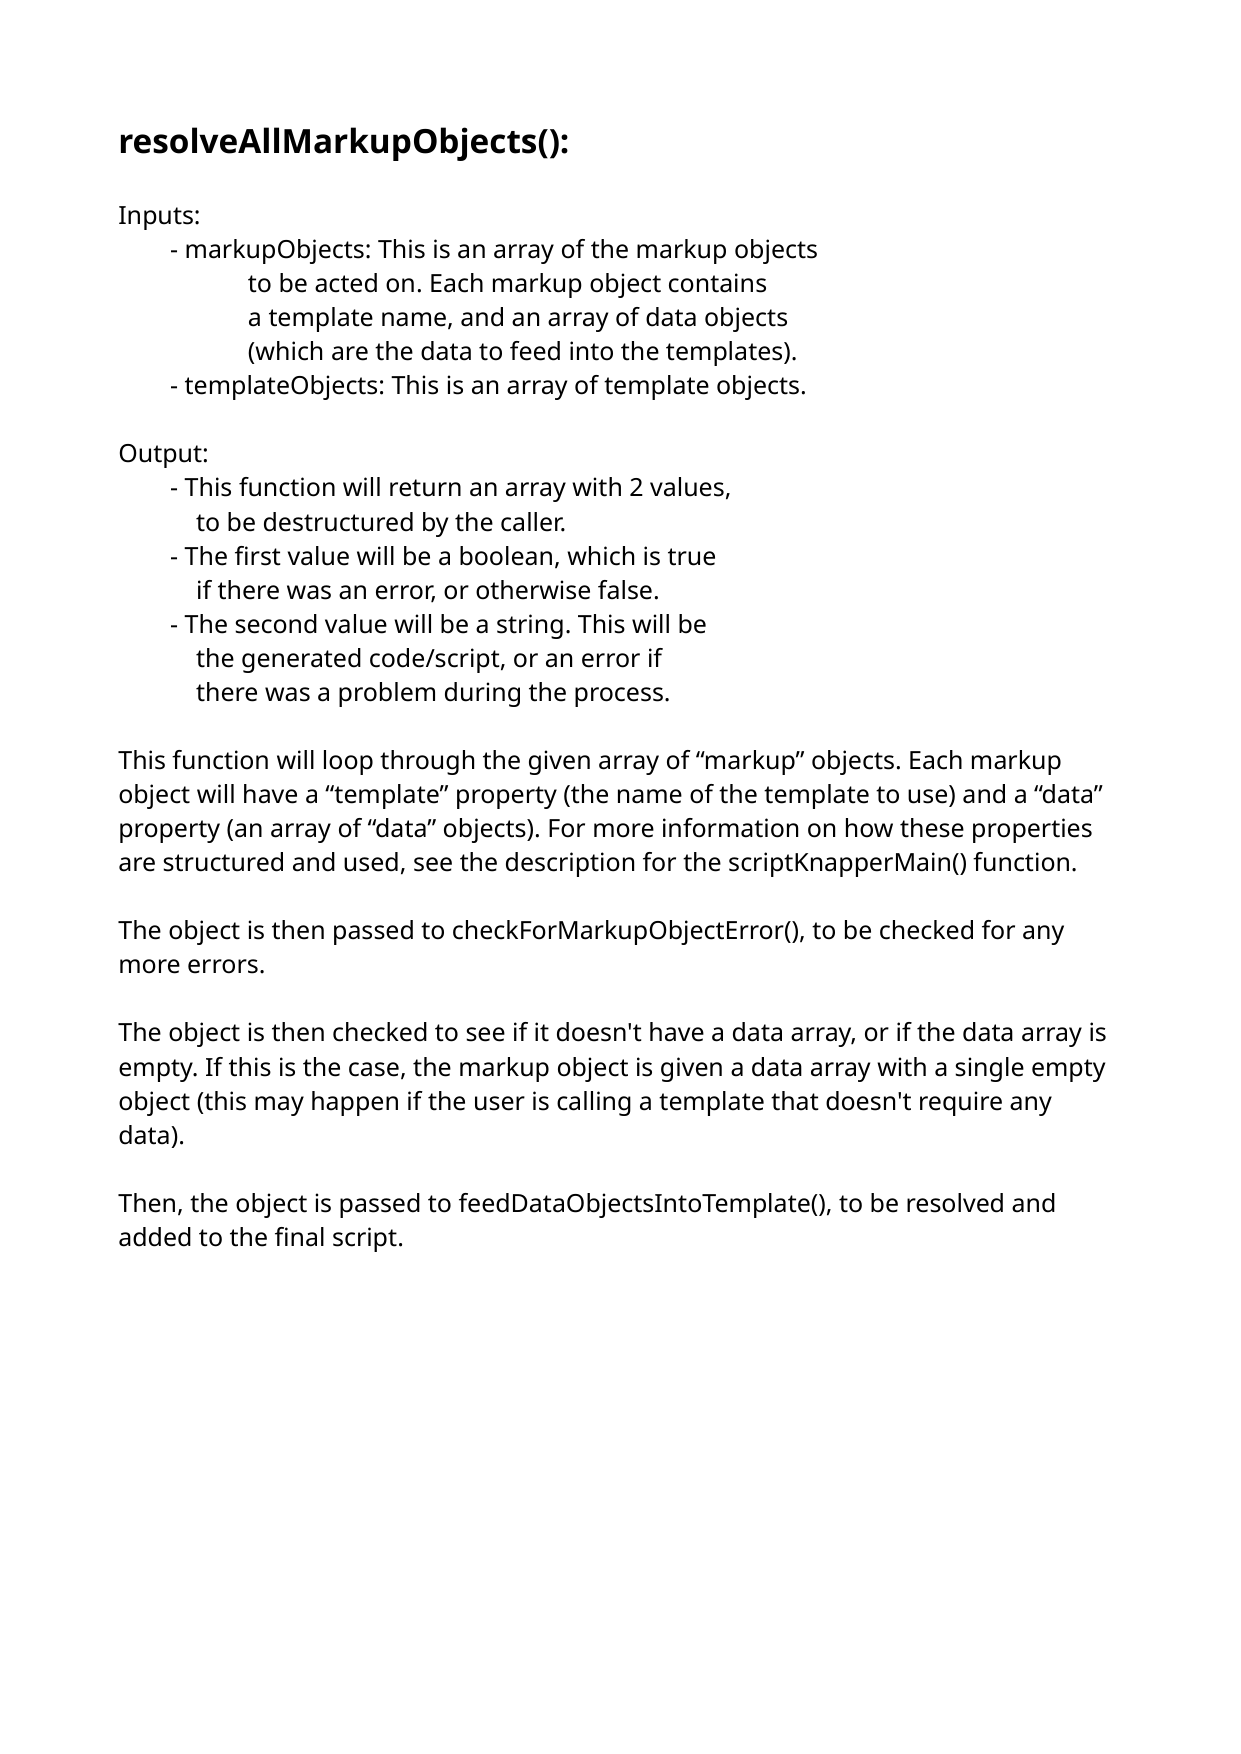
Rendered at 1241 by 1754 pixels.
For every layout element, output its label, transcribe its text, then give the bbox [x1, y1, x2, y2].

text The object is then passed to checkForMarkupObjectError(), to be checked for any more errors. [118, 913, 1122, 981]
text (which are the data to feed into the templates). [118, 334, 1122, 368]
text if there was an error, or otherwise false. [118, 572, 1122, 606]
text there was a problem during the process. [118, 674, 1122, 708]
text a template name, and an array of data objects [118, 300, 1122, 334]
text Then, the object is passed to feedDataObjectsIntoTemplate(), to be resolved and added to the final script. [118, 1185, 1122, 1253]
text - The second value will be a string. This will be [118, 606, 1122, 640]
text - templateObjects: This is an array of template objects. [118, 368, 1122, 402]
text - markupObjects: This is an array of the markup objects [118, 232, 1122, 266]
text resolveAllMarkupObjects(): [118, 118, 1122, 163]
text to be acted on. Each markup object contains [118, 266, 1122, 300]
text the generated code/script, or an error if [118, 640, 1122, 674]
text - This function will return an array with 2 values, [118, 470, 1122, 504]
text Output: [118, 436, 1122, 470]
text to be destructured by the caller. [118, 504, 1122, 538]
text The object is then checked to see if it doesn't have a data array, or if the data array is empty. If this is the case, the markup object is given a data array with a single empty object (this may happen if the user is calling a template that doesn't require any data). [118, 1015, 1122, 1151]
text This function will loop through the given array of “markup” objects. Each markup object will have a “template” property (the name of the template to use) and a “data” property (an array of “data” objects). For more information on how these properties are structured and used, see the description for the scriptKnapperMain() function. [118, 743, 1122, 879]
text Inputs: [118, 198, 1122, 232]
text - The first value will be a boolean, which is true [118, 538, 1122, 572]
